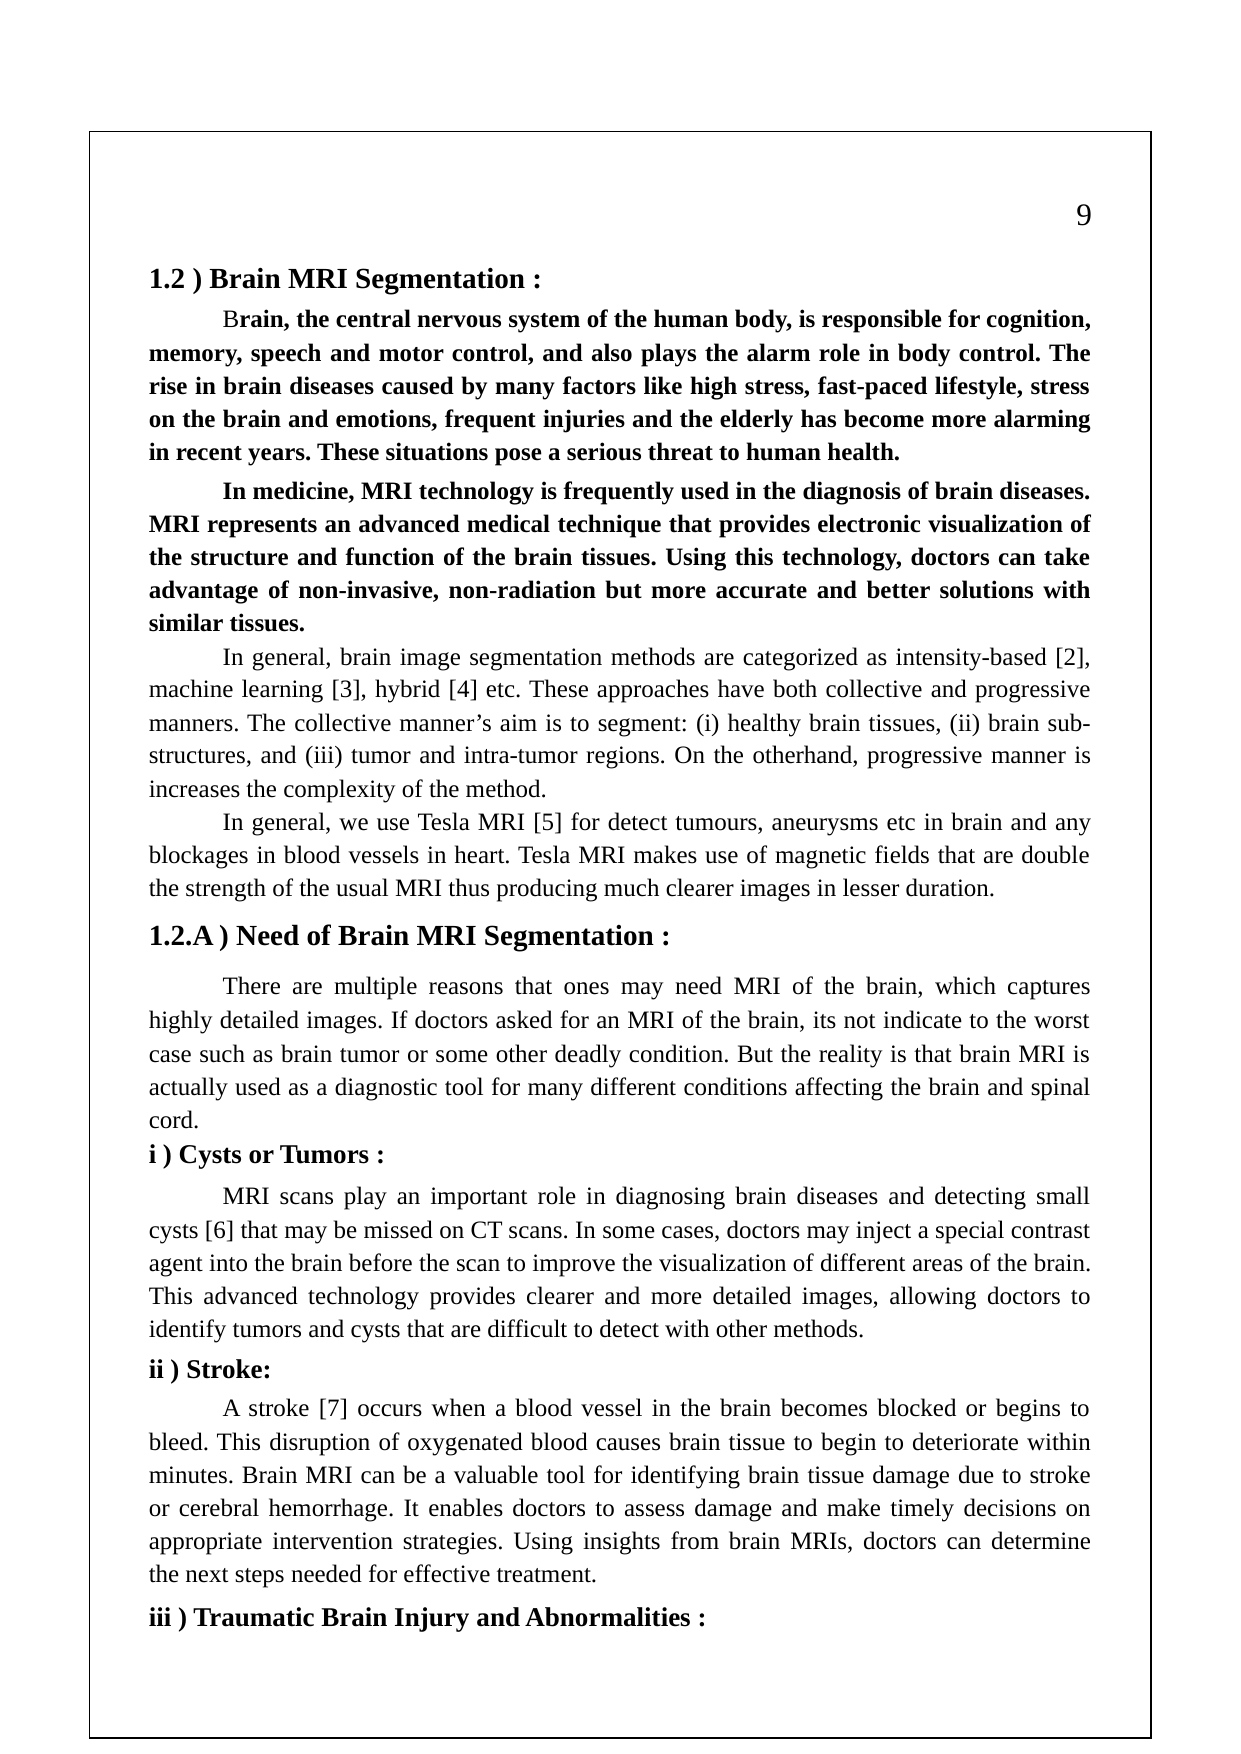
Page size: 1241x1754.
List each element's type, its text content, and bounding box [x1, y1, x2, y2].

subtitle MRI scans play an important role in diagnosing brain diseases and detecting small cysts [6] that may be missed on CT scans. In some cases, doctors may inject a special contrast agent into the brain before the scan to improve the visualization of different areas of the brain. This advanced technology provides clearer and more detailed images, allowing doctors to identify tumors and cysts that are difficult to detect with other methods. [148, 1179, 1092, 1343]
text In medicine, MRI technology is frequently used in the diagnosis of brain diseases. MRI represents an advanced medical technique that provides electronic visualization of the structure and function of the brain tissues. Using this technology, doctors can take advantage of non-invasive, non-radiation but more accurate and better solutions with similar tissues. [148, 476, 1092, 637]
text 1.2 ) Brain MRI Segmentation : [148, 261, 1092, 295]
text In general, we use Tesla MRI [5] for detect tumours, aneurysms etc in brain and any blockages in blood vessels in heart. Tesla MRI makes use of magnetic fields that are double the strength of the usual MRI thus producing much clearer images in lesser duration. [148, 807, 1092, 901]
text In general, brain image segmentation methods are categorized as intensity-based [2], machine learning [3], hybrid [4] etc. These approaches have both collective and progressive manners. The collective manner’s aim is to segment: (i) healthy brain tissues, (ii) brain sub-structures, and (iii) tumor and intra-tumor regions. On the otherhand, progressive manner is increases the complexity of the method. [148, 642, 1092, 802]
text iii ) Traumatic Brain Injury and Abnormalities : [148, 1601, 1092, 1632]
text 1.2.A ) Need of Brain MRI Segmentation : [148, 918, 1092, 951]
subtitle i ) Cysts or Tumors : [148, 1138, 1092, 1169]
text ii ) Stroke: [148, 1353, 1092, 1384]
text Brain, the central nervous system of the human body, is responsible for cognition, memory, speech and motor control, and also plays the alarm role in body control. The rise in brain diseases caused by many factors like high stress, fast-paced lifestyle, stress on the brain and emotions, frequent injuries and the elderly has become more alarming in recent years. These situations pose a serious threat to human health. [148, 301, 1092, 466]
text A stroke [7] occurs when a blood vessel in the brain becomes blocked or begins to bleed. This disruption of oxygenated blood causes brain tissue to begin to deteriorate within minutes. Brain MRI can be a valuable tool for identifying brain tissue damage due to stroke or cerebral hemorrhage. It enables doctors to assess damage and make timely decisions on appropriate intervention strategies. Using insights from brain MRIs, doctors can determine the next steps needed for effective treatment. [148, 1391, 1092, 1588]
text There are multiple reasons that ones may need MRI of the brain, which captures highly detailed images. If doctors asked for an MRI of the brain, its not indicate to the worst case such as brain tumor or some other deadly condition. But the reality is that brain MRI is actually used as a diagnostic tool for many different conditions affecting the brain and spinal cord. [148, 963, 1092, 1133]
